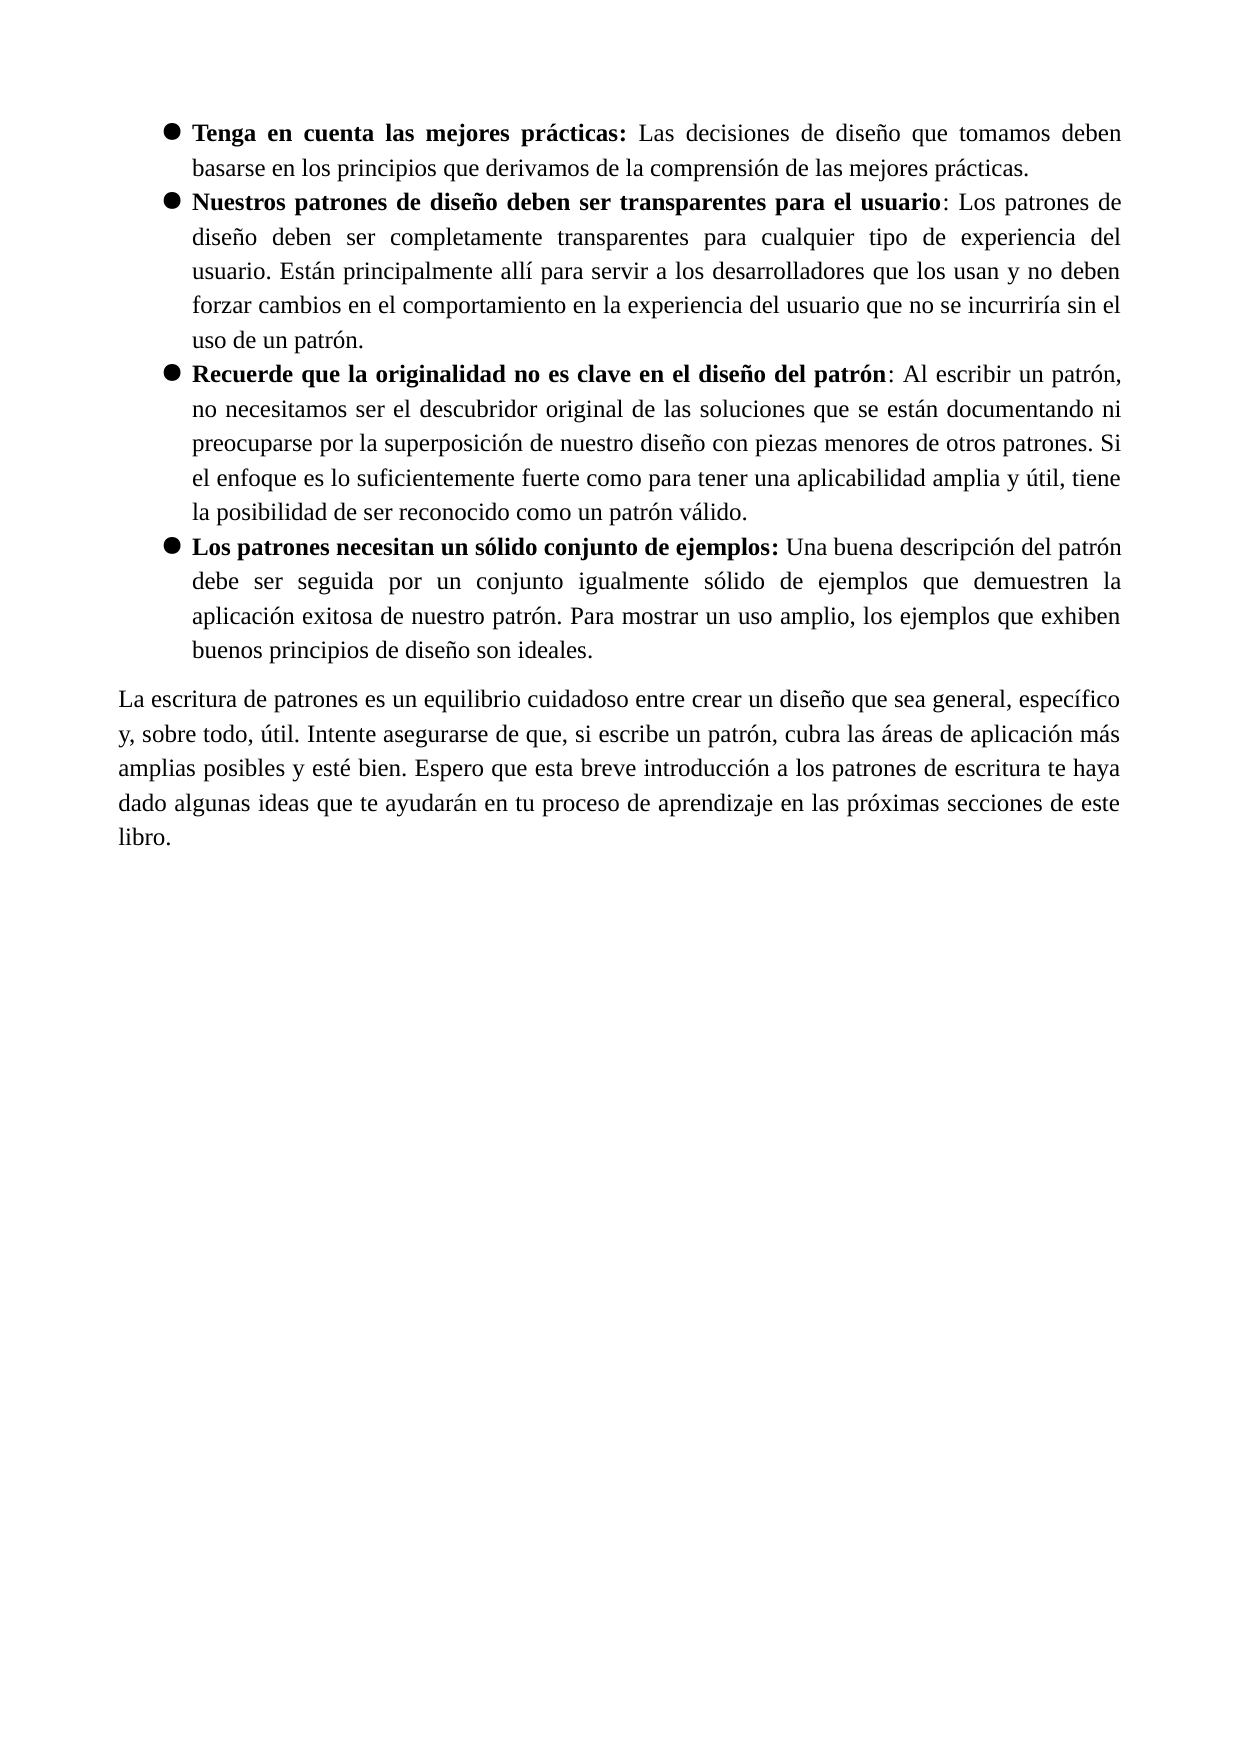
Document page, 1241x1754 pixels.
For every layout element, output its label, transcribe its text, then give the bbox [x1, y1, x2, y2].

list Tenga en cuenta las mejores prácticas: Las decisiones de diseño que tomamos deben basarse en los principios que derivamos de la comprensión de las mejores prácticas. [162, 118, 1122, 181]
list Recuerde que la originalidad no es clave en el diseño del patrón: Al escribir un patrón, no necesitamos ser el descubridor original de las soluciones que se están documentando ni preocuparse por la superposición de nuestro diseño con piezas menores de otros patrones. Si el enfoque es lo suficientemente fuerte como para tener una aplicabilidad amplia y útil, tiene la posibilidad de ser reconocido como un patrón válido. [162, 359, 1122, 526]
list Los patrones necesitan un sólido conjunto de ejemplos: Una buena descripción del patrón debe ser seguida por un conjunto igualmente sólido de ejemplos que demuestren la aplicación exitosa de nuestro patrón. Para mostrar un uso amplio, los ejemplos que exhiben buenos principios de diseño son ideales. [162, 532, 1122, 664]
list Nuestros patrones de diseño deben ser transparentes para el usuario: Los patrones de diseño deben ser completamente transparentes para cualquier tipo de experiencia del usuario. Están principalmente allí para servir a los desarrolladores que los usan y no deben forzar cambios en el comportamiento en la experiencia del usuario que no se incurriría sin el uso de un patrón. [162, 187, 1122, 354]
text La escritura de patrones es un equilibrio cuidadoso entre crear un diseño que sea general, específico y, sobre todo, útil. Intente asegurarse de que, si escribe un patrón, cubra las áreas de aplicación más amplias posibles y esté bien. Espero que esta breve introducción a los patrones de escritura te haya dado algunas ideas que te ayudarán en tu proceso de aprendizaje en las próximas secciones de este libro. [118, 684, 1122, 851]
